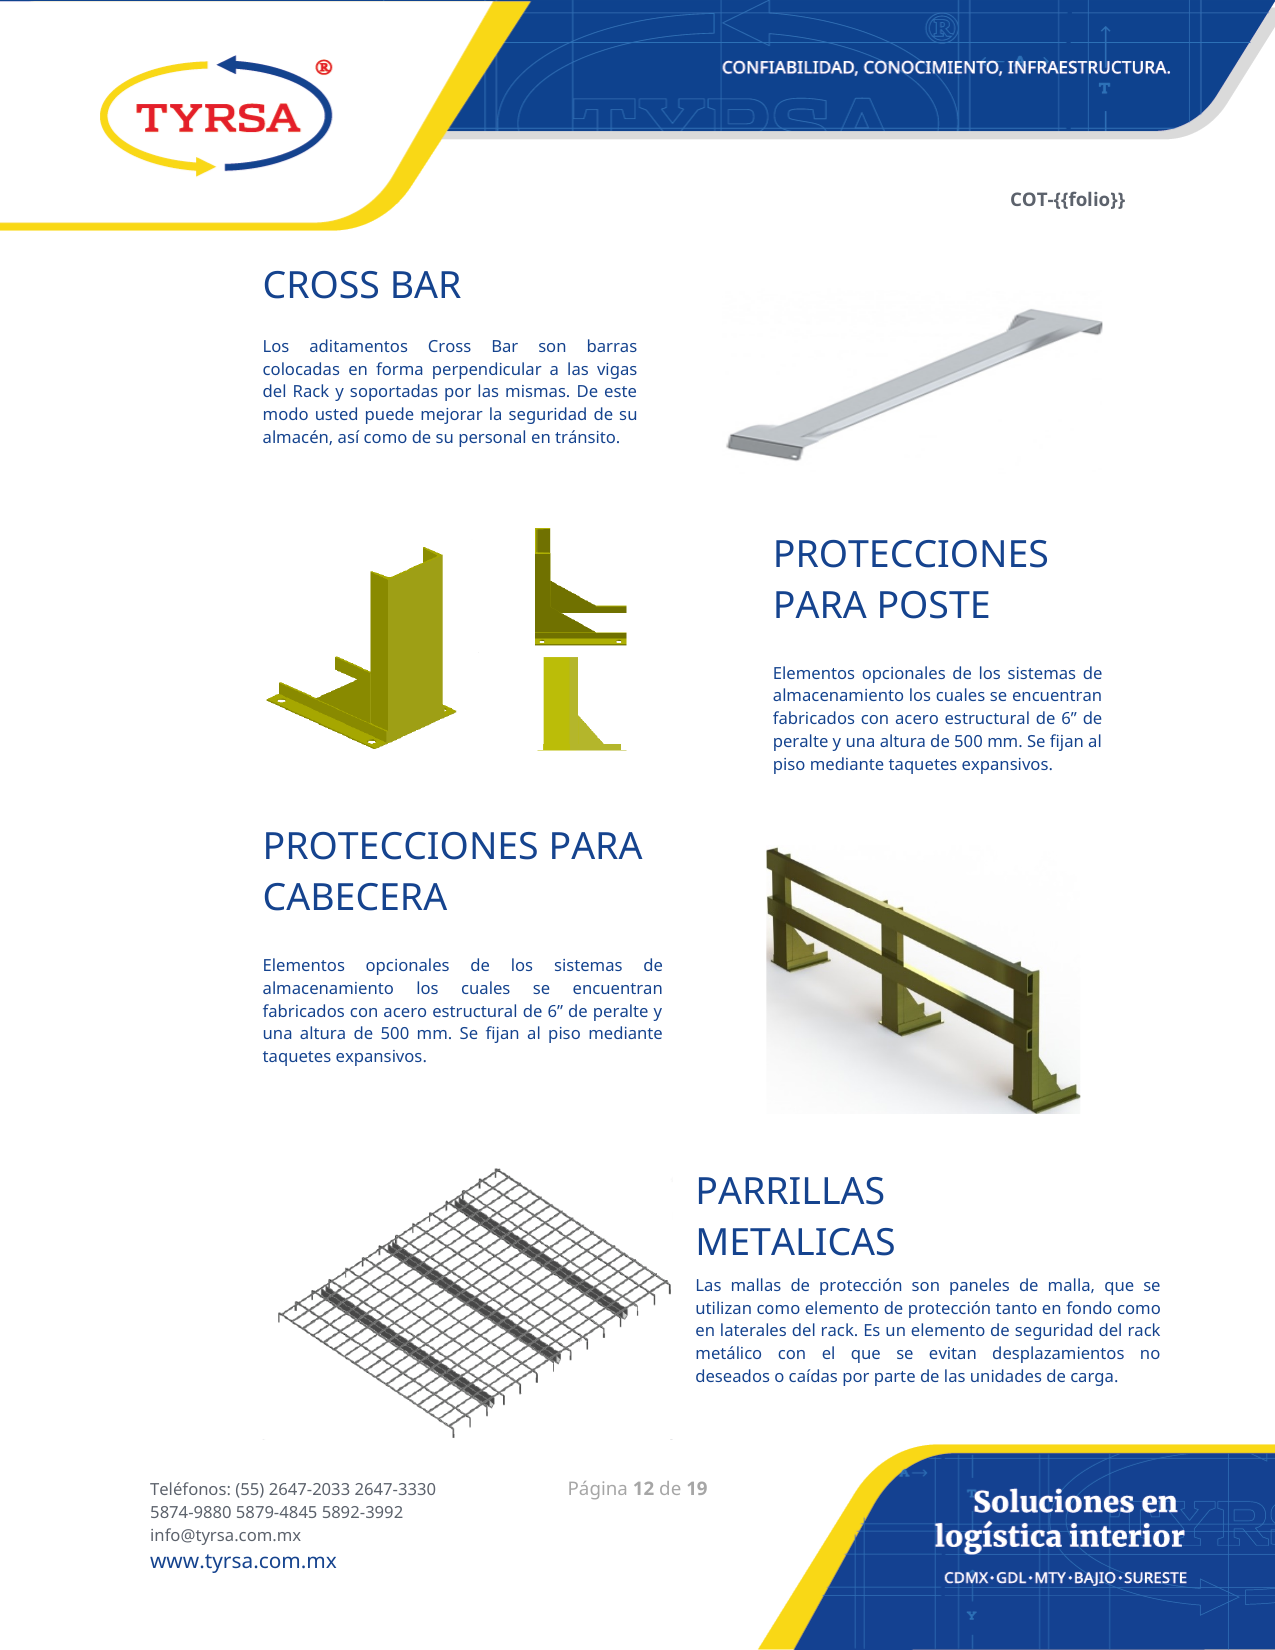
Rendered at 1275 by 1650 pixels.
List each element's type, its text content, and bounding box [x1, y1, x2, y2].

table_header [674, 819, 1172, 1165]
table_header [649, 258, 1114, 502]
table_header PROTECCIONES PARA CABECERA [139, 819, 674, 927]
table_cell [139, 502, 649, 775]
table_header CROSS BAR Los aditamentos Cross Bar son barras colocadas en forma perpendicular a las vigas del Rack y soportadas por las mismas. De este modo usted puede mejorar la seguridad de su almacén, así como de su personal en tránsito. [139, 258, 649, 502]
table_cell PARRILLAS METALICAS [684, 1165, 1172, 1272]
table_cell PROTECCIONES PARA POSTE [649, 502, 1114, 635]
table_cell Las mallas de protección son paneles de malla, que se utilizan como elemento de protección tanto en fondo como en laterales del rack. Es un elemento de seguridad del rack metálico con el que se evitan desplazamientos no deseados o caídas por parte de las unidades de carga. [684, 1274, 1172, 1476]
table_cell Elementos opcionales de los sistemas de almacenamiento los cuales se encuentran fabricados con acero estructural de 6” de peralte y una altura de 500 mm. Se fijan al piso mediante taquetes expansivos. [649, 636, 1114, 775]
table_cell [139, 1165, 684, 1476]
table_cell Elementos opcionales de los sistemas de almacenamiento los cuales se encuentran fabricados con acero estructural de 6” de peralte y una altura de 500 mm. Se fijan al piso mediante taquetes expansivos. [139, 928, 674, 1165]
